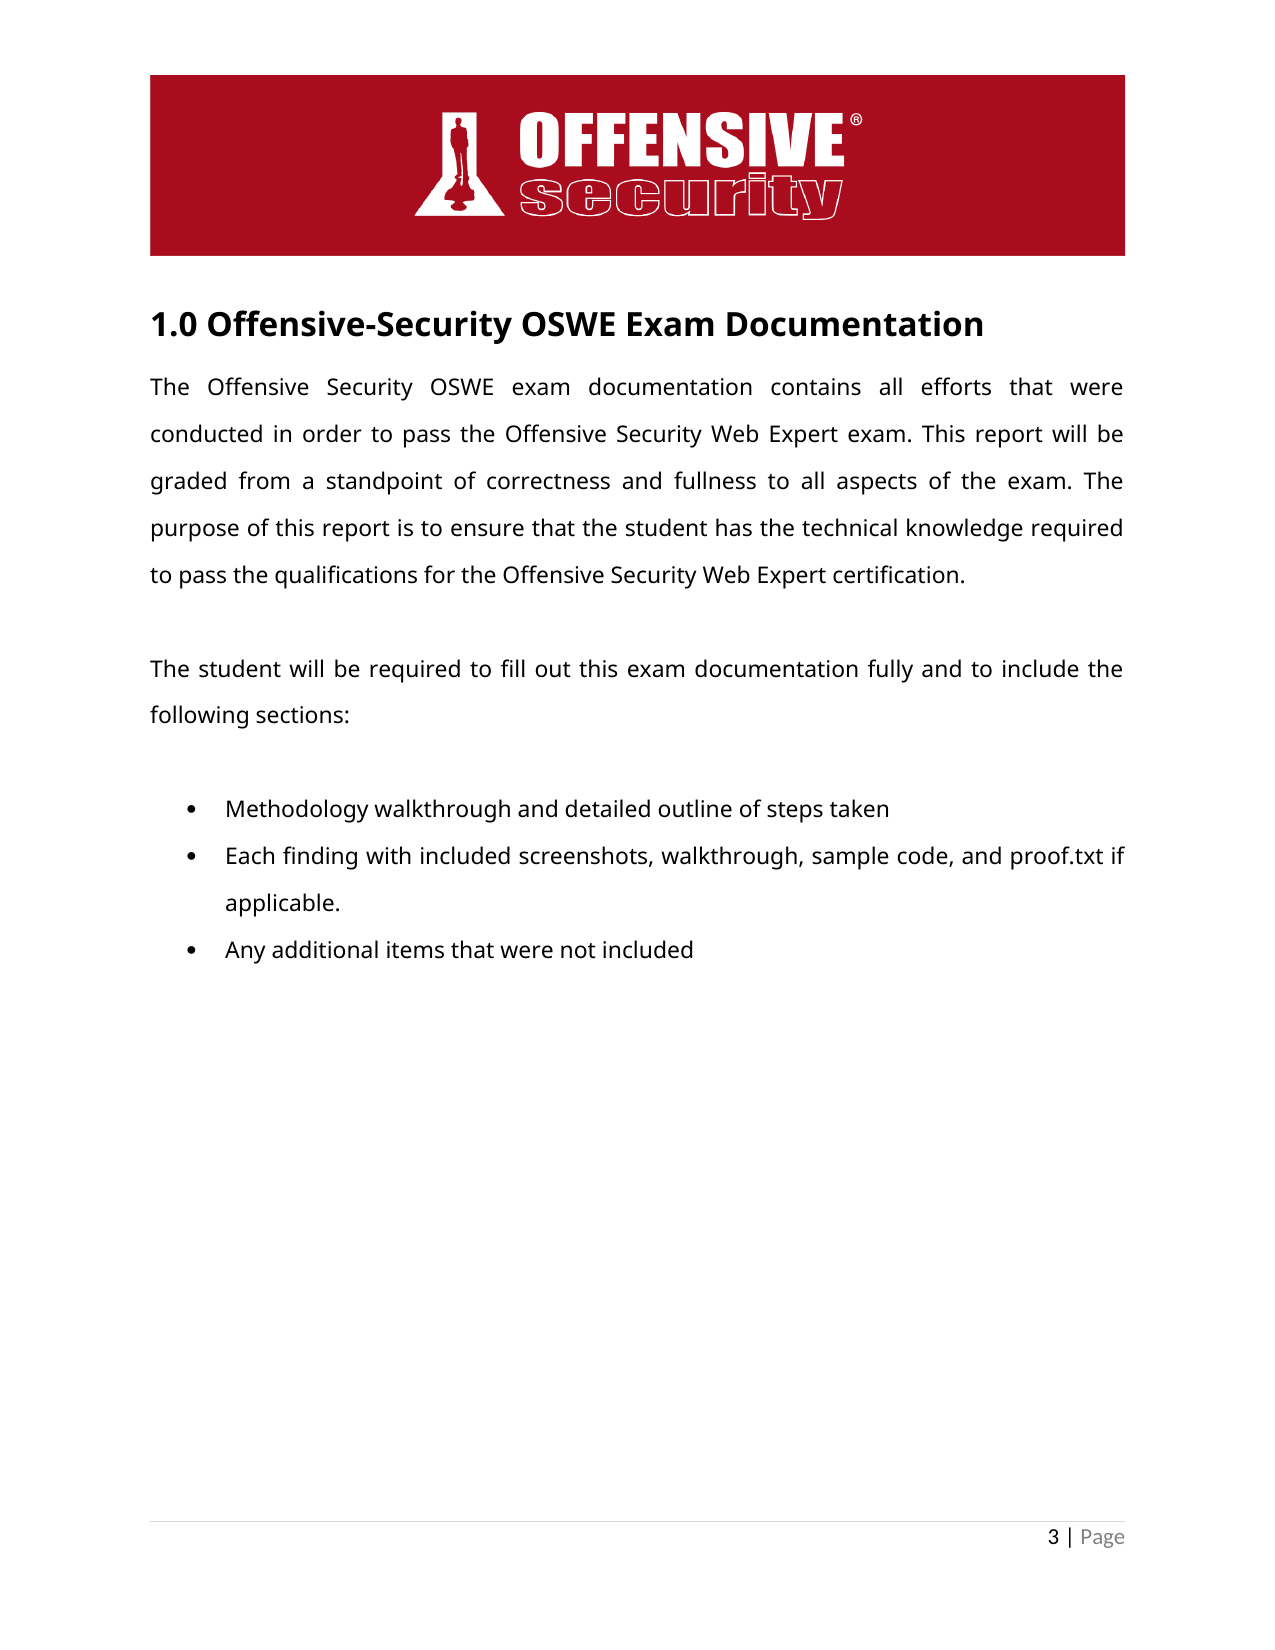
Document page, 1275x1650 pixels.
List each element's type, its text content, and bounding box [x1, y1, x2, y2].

list Each finding with included screenshots, walkthrough, sample code, and proof.txt if applicable. [187, 840, 1125, 918]
picture [150, 75, 1125, 256]
text The student will be required to fill out this exam documentation fully and to include the following sections: [150, 653, 1125, 731]
subtitle 1.0 Offensive-Security OSWE Exam Documentation [150, 301, 1125, 346]
list Any additional items that were not included [187, 934, 1125, 965]
list Methodology walkthrough and detailed outline of steps taken [187, 793, 1125, 824]
text The Offensive Security OSWE exam documentation contains all efforts that were conducted in order to pass the Offensive Security Web Expert exam. This report will be graded from a standpoint of correctness and fullness to all aspects of the exam. The purpose of this report is to ensure that the student has the technical knowledge required to pass the qualifications for the Offensive Security Web Expert certification. [150, 371, 1125, 590]
